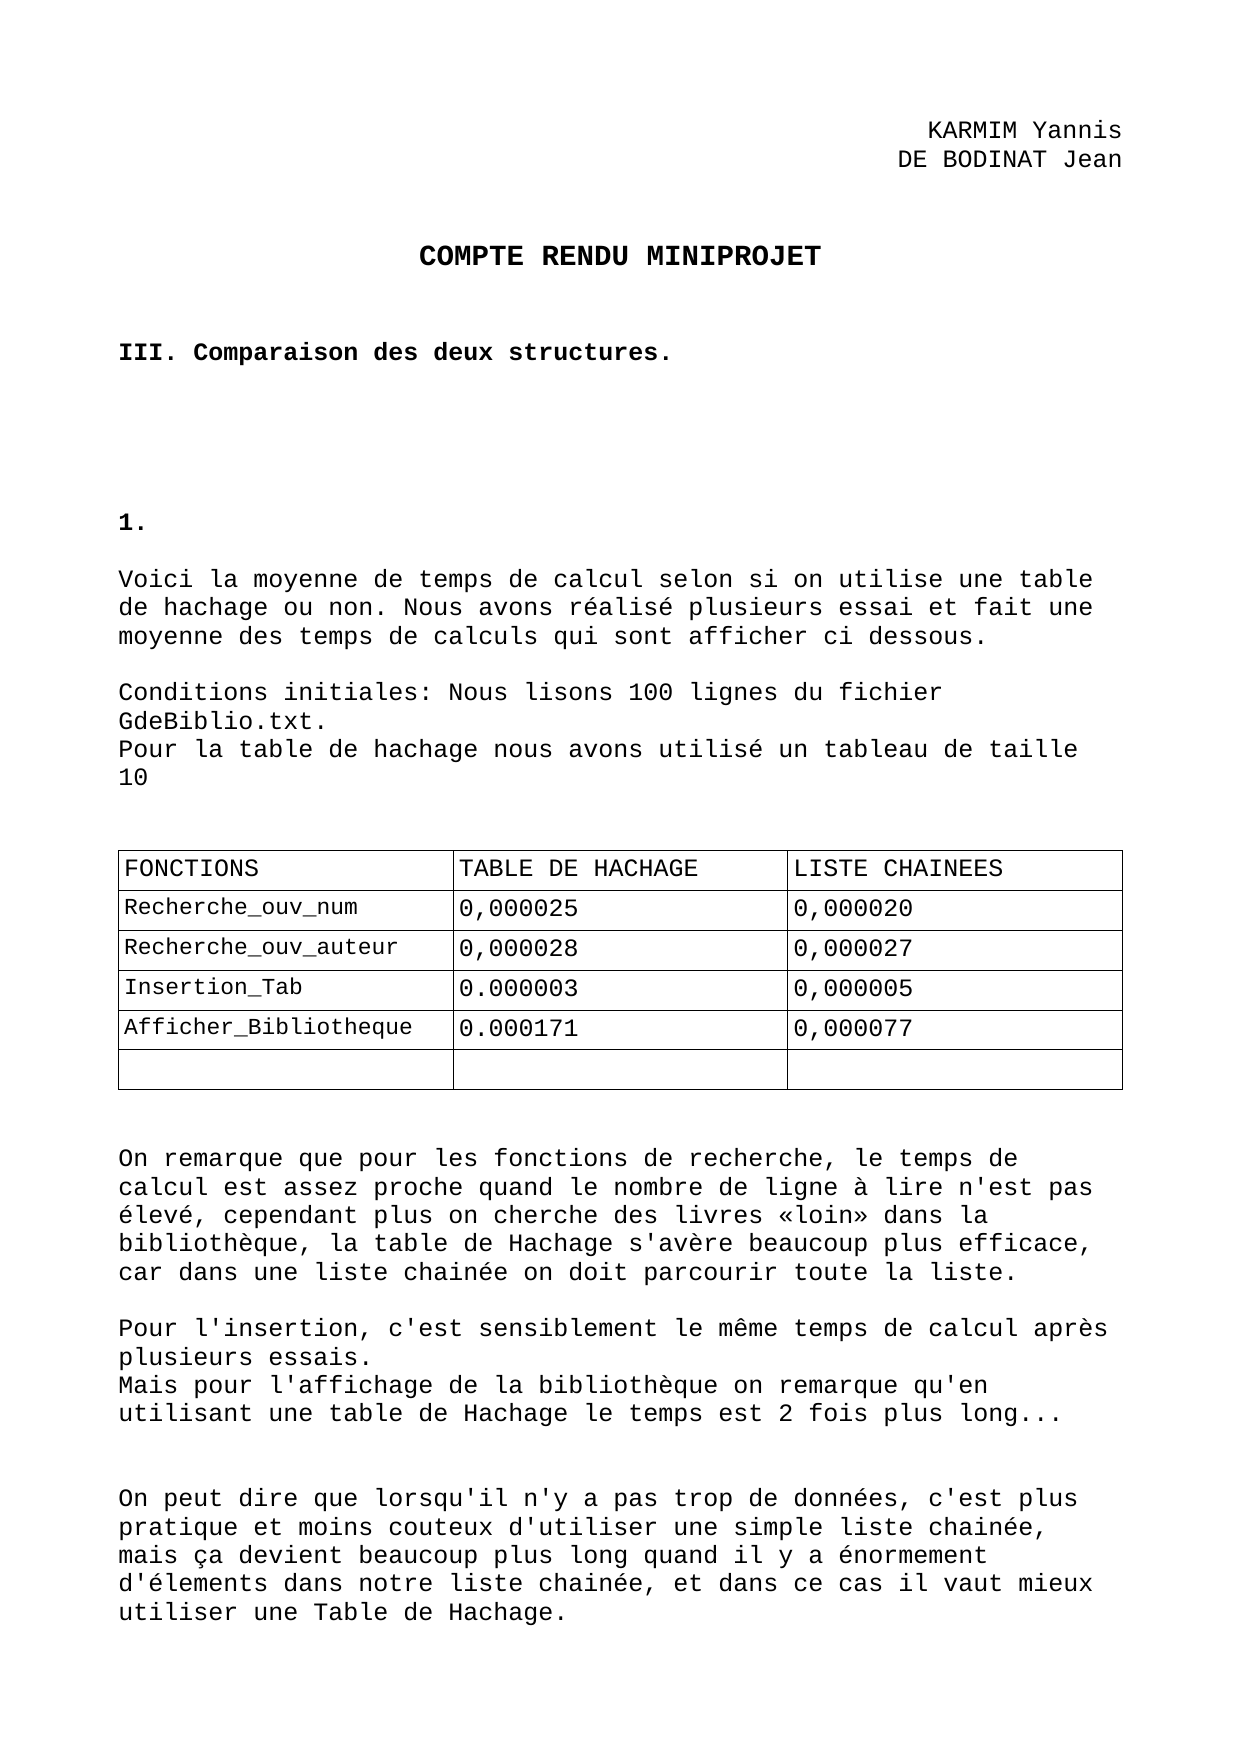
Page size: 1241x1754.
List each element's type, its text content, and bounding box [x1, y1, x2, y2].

table_cell 0,000027 [788, 931, 1122, 969]
table_cell Afficher_Bibliotheque [119, 1011, 453, 1049]
table_cell Insertion_Tab [119, 971, 453, 1009]
text On remarque que pour les fonctions de recherche, le temps de calcul est assez proche quand le nombre de ligne à lire n'est pas élevé, cependant plus on cherche des livres «loin» dans la bibliothèque, la table de Hachage s'avère beaucoup plus efficace, car dans une liste chainée on doit parcourir toute la liste. [118, 1146, 1122, 1288]
table_cell [454, 1050, 787, 1089]
table_header LISTE CHAINEES [788, 851, 1122, 890]
text Conditions initiales: Nous lisons 100 lignes du fichier GdeBiblio.txt. [118, 680, 1122, 737]
table_cell 0.000171 [454, 1011, 787, 1049]
text III. Comparaison des deux structures. [118, 340, 1122, 368]
table_cell [119, 1050, 453, 1089]
table_cell 0,000025 [454, 891, 787, 930]
table_cell [788, 1050, 1122, 1089]
table_cell Recherche_ouv_num [119, 891, 453, 930]
table_header FONCTIONS [119, 851, 453, 890]
table_cell Recherche_ouv_auteur [119, 931, 453, 969]
table_cell 0,000005 [788, 971, 1122, 1009]
text On peut dire que lorsqu'il n'y a pas trop de données, c'est plus pratique et moins couteux d'utiliser une simple liste chainée, mais ça devient beaucoup plus long quand il y a énormement d'élements dans notre liste chainée, et dans ce cas il vaut mieux utiliser une Table de Hachage. [118, 1429, 1122, 1628]
text Pour la table de hachage nous avons utilisé un tableau de taille 10 [118, 737, 1122, 793]
text COMPTE RENDU MINIPROJET [118, 241, 1122, 274]
text 1. [118, 510, 1122, 538]
table_cell 0,000028 [454, 931, 787, 969]
table_cell 0.000003 [454, 971, 787, 1009]
table_cell 0,000077 [788, 1011, 1122, 1049]
text Pour l'insertion, c'est sensiblement le même temps de calcul après plusieurs essais. Mais pour l'affichage de la bibliothèque on remarque qu'en utilisant une table de Hachage le temps est 2 fois plus long... [118, 1316, 1122, 1429]
text KARMIM Yannis [118, 118, 1122, 146]
text DE BODINAT Jean [118, 146, 1122, 175]
table_header TABLE DE HACHAGE [454, 851, 787, 890]
text Voici la moyenne de temps de calcul selon si on utilise une table de hachage ou non. Nous avons réalisé plusieurs essai et fait une moyenne des temps de calculs qui sont afficher ci dessous. [118, 567, 1122, 652]
table_cell 0,000020 [788, 891, 1122, 930]
